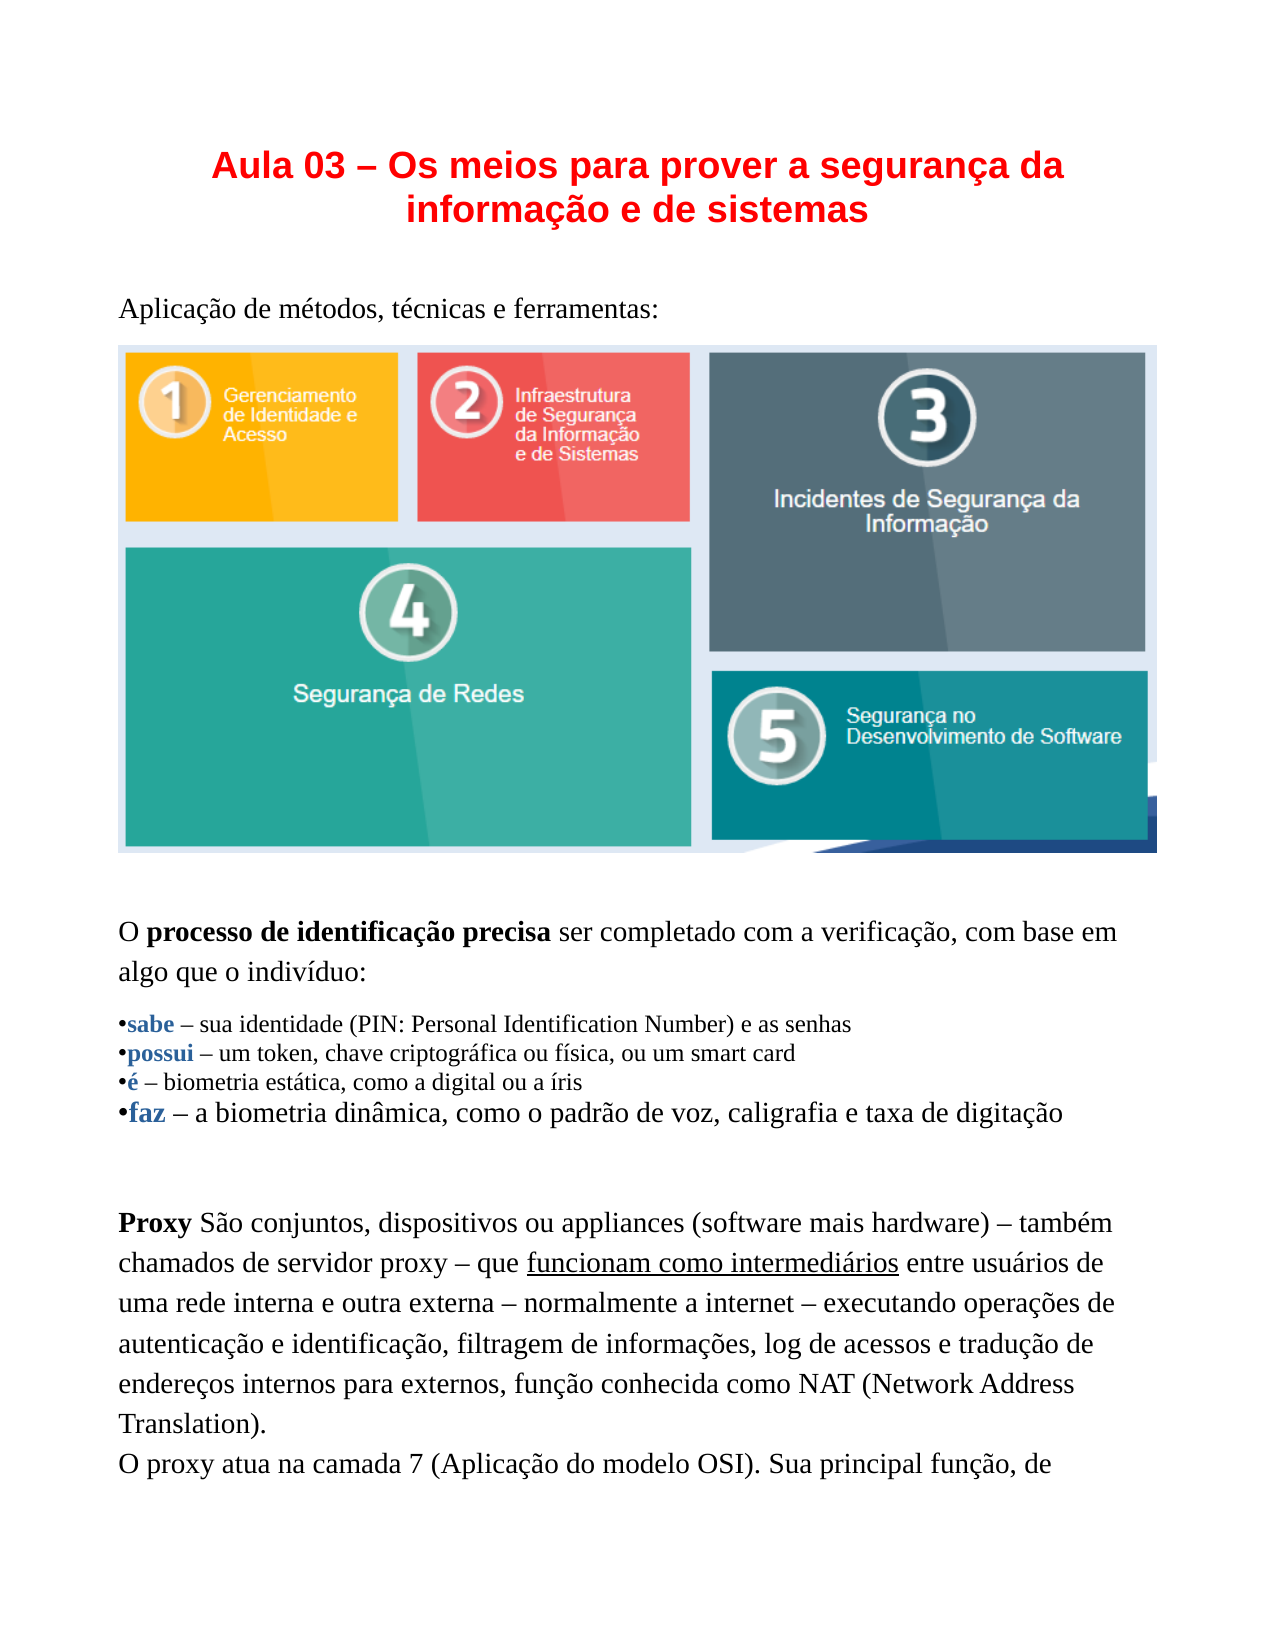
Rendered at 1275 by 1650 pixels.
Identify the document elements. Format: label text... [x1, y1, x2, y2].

list faz – a biometria dinâmica, como o padrão de voz, caligrafia e taxa de digitação [118, 1095, 1157, 1129]
list sabe – sua identidade (PIN: Personal Identification Number) e as senhas [118, 1009, 1157, 1038]
list possui – um token, chave criptográfica ou física, ou um smart card [118, 1038, 1157, 1067]
picture [118, 345, 1157, 853]
list é – biometria estática, como a digital ou a íris [118, 1067, 1157, 1095]
text O processo de identificação precisa ser completado com a verificação, com base em algo que o indivíduo: [118, 914, 1157, 988]
list Proxy São conjuntos, dispositivos ou appliances (software mais hardware) – também chamados de servidor proxy – que funcionam como intermediários entre usuários de uma rede interna e outra externa – normalmente a internet – executando operações de autenticação e identificação, filtragem de informações, log de acessos e tradução de endereços internos para externos, função conhecida como NAT (Network Address Translation). O proxy atua na camada 7 (Aplicação do modelo OSI). Sua principal função, de [118, 1205, 1157, 1480]
subtitle Aula 03 – Os meios para prover a segurança da informação e de sistemas [118, 143, 1157, 230]
text Aplicação de métodos, técnicas e ferramentas: [118, 291, 1157, 324]
